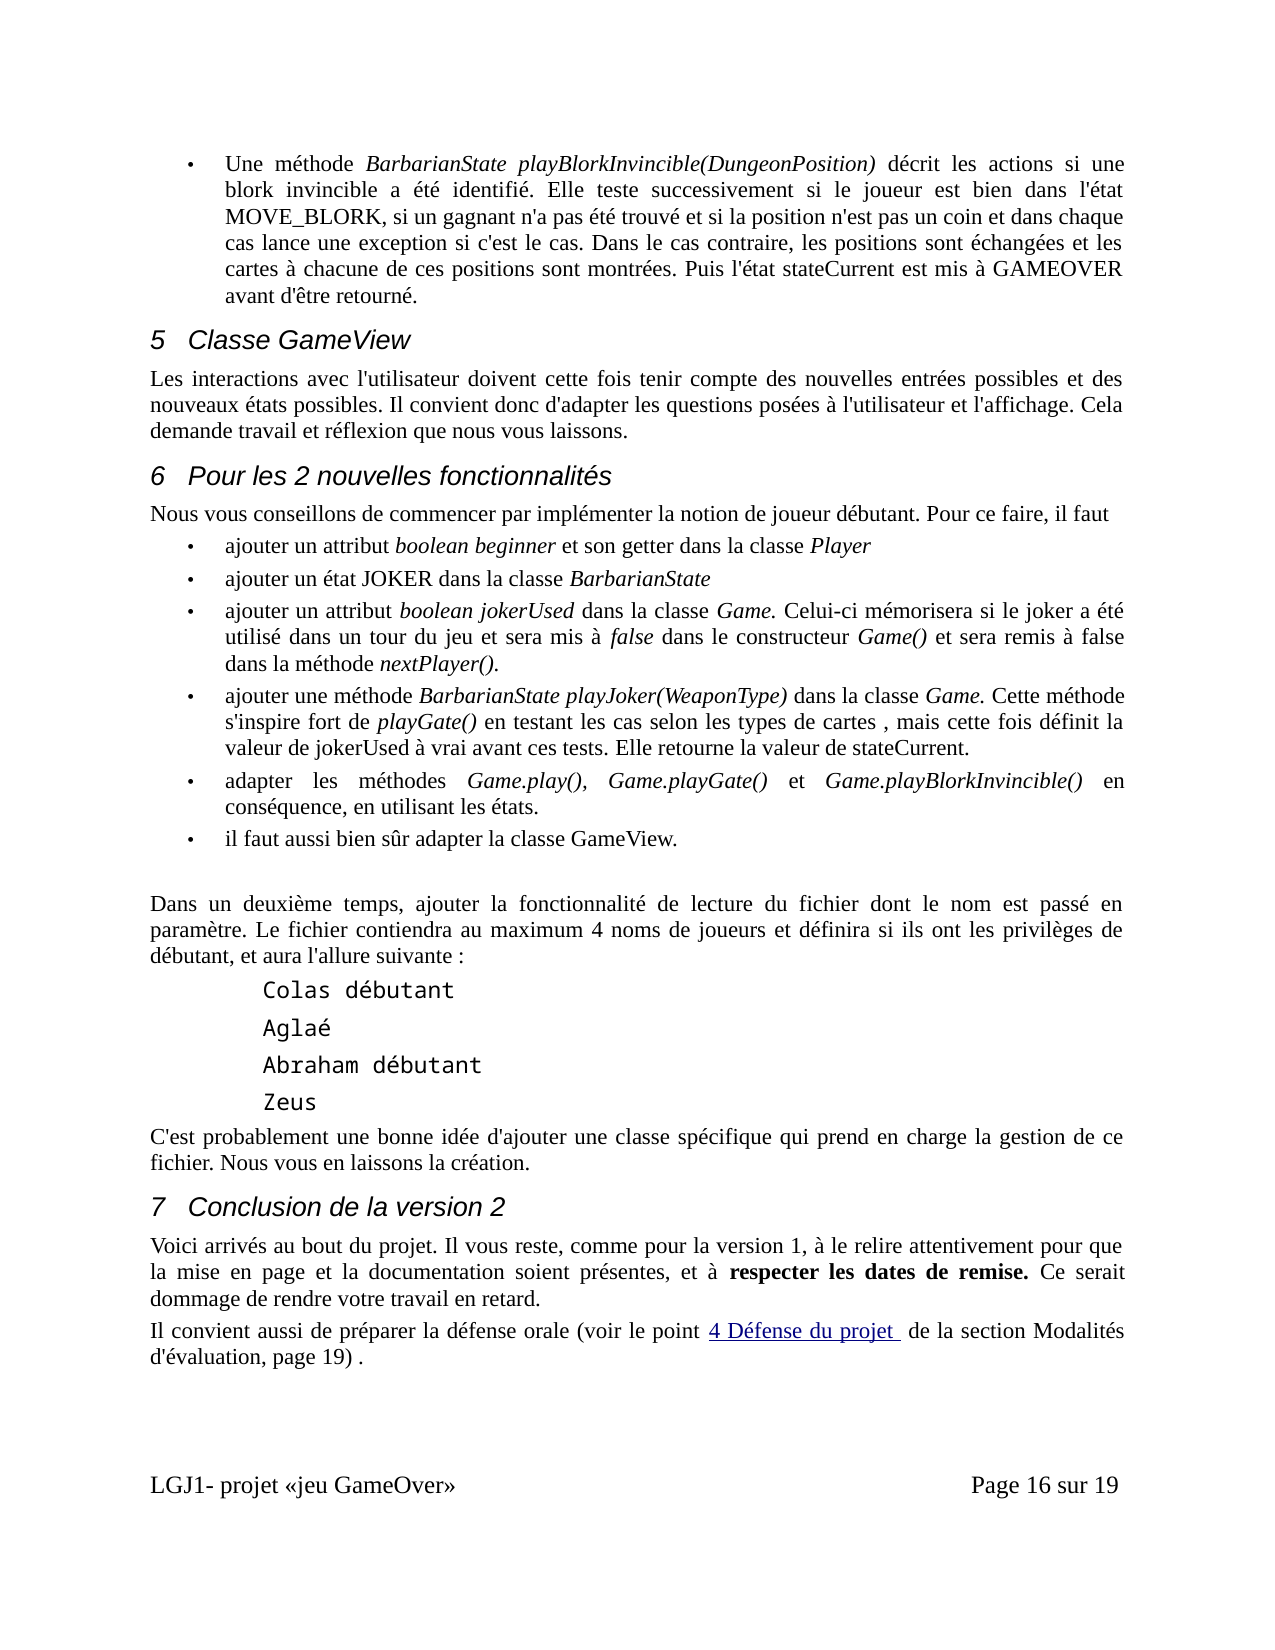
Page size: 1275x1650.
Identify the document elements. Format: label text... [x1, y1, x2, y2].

list ajouter une méthode BarbarianState playJoker(WeaponType) dans la classe Game. Cette méthode s'inspire fort de playGate() en testant les cas selon les types de cartes , mais cette fois définit la valeur de jokerUsed à vrai avant ces tests. Elle retourne la valeur de stateCurrent. [187, 682, 1125, 761]
subtitle Pour les 2 nouvelles fonctionnalités [150, 460, 1125, 491]
list ajouter un attribut boolean beginner et son getter dans la classe Player [187, 532, 1125, 559]
list Aglaé [225, 1012, 1125, 1043]
text C'est probablement une bonne idée d'ajouter une classe spécifique qui prend en charge la gestion de ce fichier. Nous vous en laissons la création. [150, 1123, 1125, 1176]
list adapter les méthodes Game.play(), Game.playGate() et Game.playBlorkInvincible() en conséquence, en utilisant les états. [187, 767, 1125, 819]
list ajouter un attribut boolean jokerUsed dans la classe Game. Celui-ci mémorisera si le joker a été utilisé dans un tour du jeu et sera mis à false dans le constructeur Game() et sera remis à false dans la méthode nextPlayer(). [187, 597, 1125, 676]
list ajouter un état JOKER dans la classe BarbarianState [187, 565, 1125, 591]
subtitle Conclusion de la version 2 [150, 1191, 1125, 1223]
list Zeus [225, 1086, 1125, 1117]
text Dans un deuxième temps, ajouter la fonctionnalité de lecture du fichier dont le nom est passé en paramètre. Le fichier contiendra au maximum 4 noms de joueurs et définira si ils ont les privilèges de débutant, et aura l'allure suivante : [150, 889, 1125, 969]
subtitle Classe GameView [150, 324, 1125, 355]
list il faut aussi bien sûr adapter la classe GameView. [187, 825, 1125, 852]
list Abraham débutant [225, 1049, 1125, 1080]
text Nous vous conseillons de commencer par implémenter la notion de joueur débutant. Pour ce faire, il faut [150, 500, 1125, 527]
text Voici arrivés au bout du projet. Il vous reste, comme pour la version 1, à le relire attentivement pour que la mise en page et la documentation soient présentes, et à respecter les dates de remise. Ce serait dommage de rendre votre travail en retard. [150, 1232, 1125, 1311]
text Il convient aussi de préparer la défense orale (voir le point 4 Défense du projet de la section Modalités d'évaluation, page 19) . [150, 1317, 1125, 1370]
list Colas débutant [225, 974, 1125, 1006]
list Une méthode BarbarianState playBlorkInvincible(DungeonPosition) décrit les actions si une blork invincible a été identifié. Elle teste successivement si le joueur est bien dans l'état MOVE_BLORK, si un gagnant n'a pas été trouvé et si la position n'est pas un coin et dans chaque cas lance une exception si c'est le cas. Dans le cas contraire, les positions sont échangées et les cartes à chacune de ces positions sont montrées. Puis l'état stateCurrent est mis à GAMEOVER avant d'être retourné. [187, 150, 1125, 308]
text Les interactions avec l'utilisateur doivent cette fois tenir compte des nouvelles entrées possibles et des nouveaux états possibles. Il convient donc d'adapter les questions posées à l'utilisateur et l'affichage. Cela demande travail et réflexion que nous vous laissons. [150, 365, 1125, 444]
